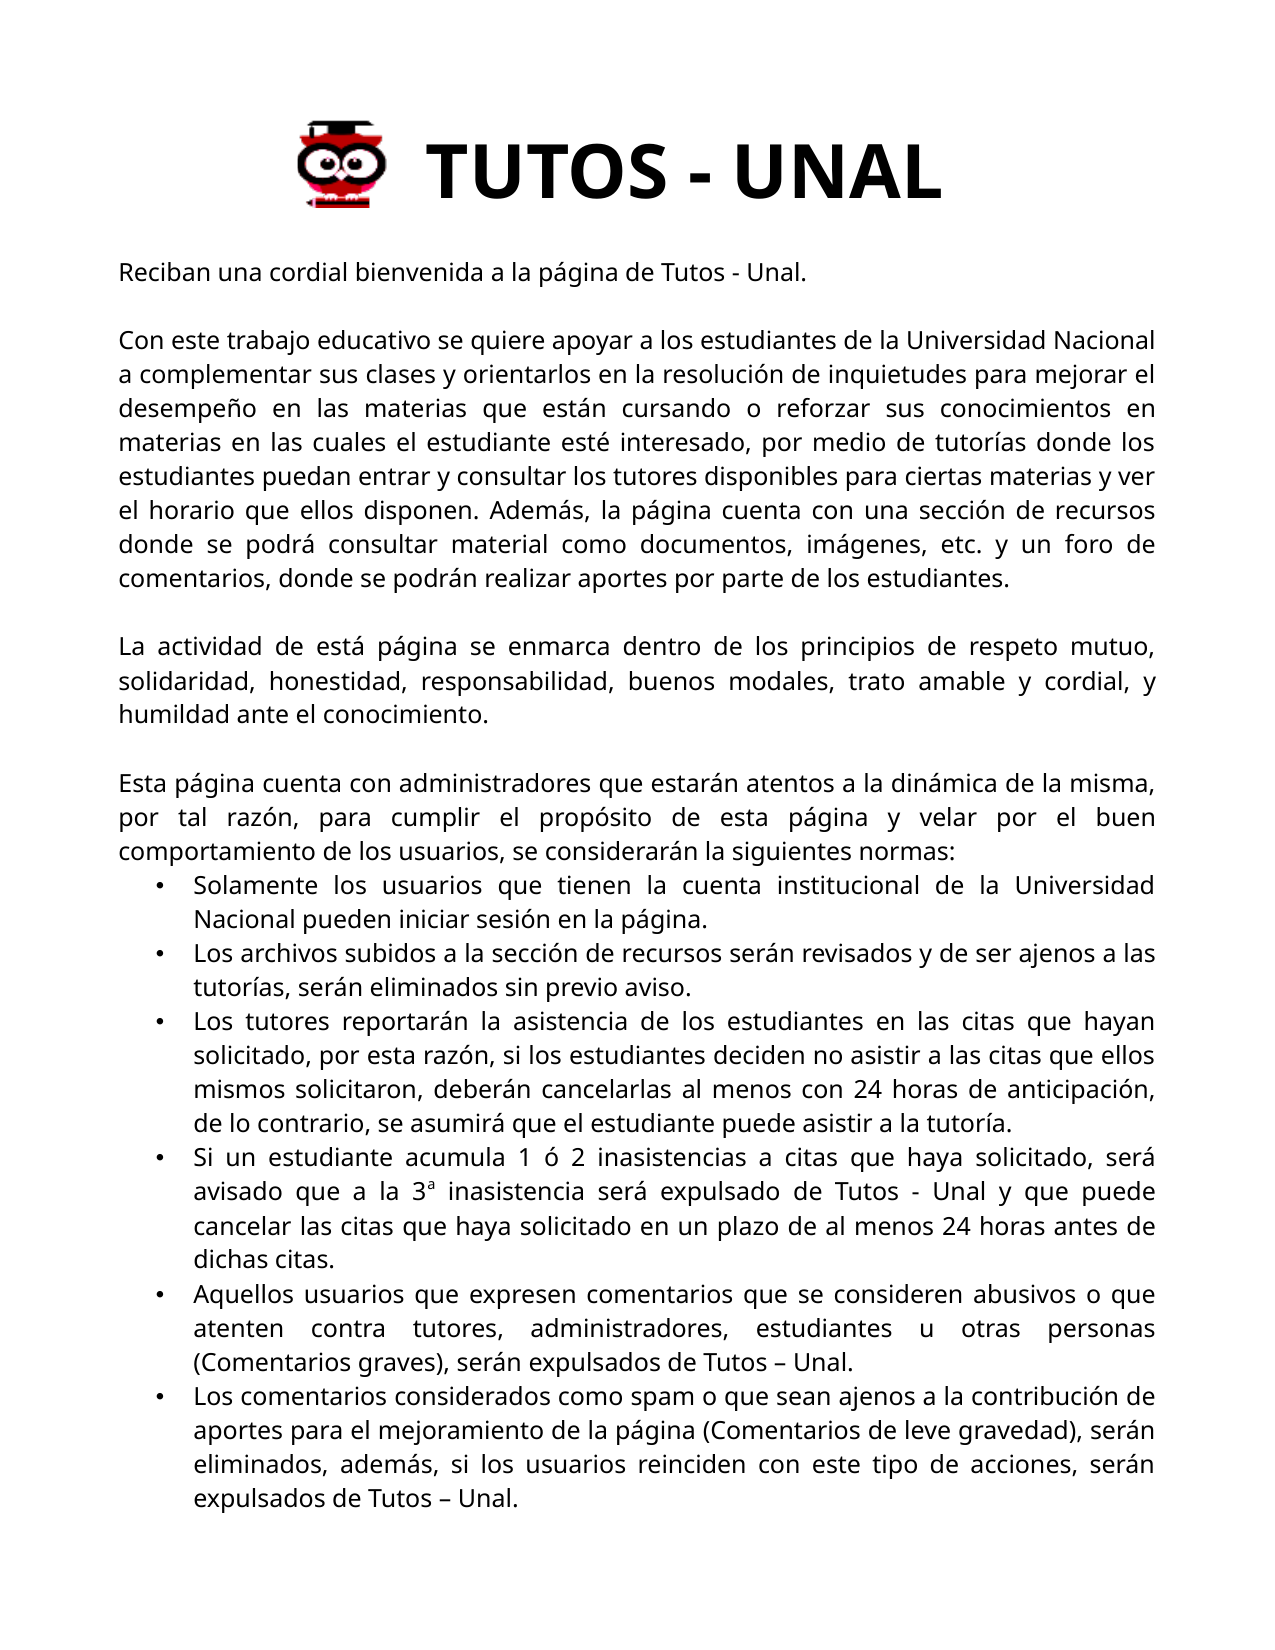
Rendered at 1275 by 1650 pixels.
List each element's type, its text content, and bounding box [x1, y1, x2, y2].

list Los comentarios considerados como spam o que sean ajenos a la contribución de aportes para el mejoramiento de la página (Comentarios de leve gravedad), serán eliminados, además, si los usuarios reinciden con este tipo de acciones, serán expulsados de Tutos – Unal. [156, 1378, 1157, 1515]
list Aquellos usuarios que expresen comentarios que se consideren abusivos o que atenten contra tutores, administradores, estudiantes u otras personas (Comentarios graves), serán expulsados de Tutos – Unal. [156, 1276, 1157, 1378]
text Esta página cuenta con administradores que estarán atentos a la dinámica de la misma, por tal razón, para cumplir el propósito de esta página y velar por el buen comportamiento de los usuarios, se considerarán la siguientes normas: [118, 765, 1157, 867]
text La actividad de está página se enmarca dentro de los principios de respeto mutuo, solidaridad, honestidad, responsabilidad, buenos modales, trato amable y cordial, y humildad ante el conocimiento. [118, 629, 1157, 731]
picture [297, 118, 387, 208]
list Si un estudiante acumula 1 ó 2 inasistencias a citas que haya solicitado, será avisado que a la 3a inasistencia será expulsado de Tutos - Unal y que puede cancelar las citas que haya solicitado en un plazo de al menos 24 horas antes de dichas citas. [156, 1140, 1157, 1276]
list Solamente los usuarios que tienen la cuenta institucional de la Universidad Nacional pueden iniciar sesión en la página. [156, 867, 1157, 936]
text TUTOS - UNAL [118, 118, 1157, 220]
list Los archivos subidos a la sección de recursos serán revisados y de ser ajenos a las tutorías, serán eliminados sin previo aviso. [156, 936, 1157, 1004]
text Con este trabajo educativo se quiere apoyar a los estudiantes de la Universidad Nacional a complementar sus clases y orientarlos en la resolución de inquietudes para mejorar el desempeño en las materias que están cursando o reforzar sus conocimientos en materias en las cuales el estudiante esté interesado, por medio de tutorías donde los estudiantes puedan entrar y consultar los tutores disponibles para ciertas materias y ver el horario que ellos disponen. Además, la página cuenta con una sección de recursos donde se podrá consultar material como documentos, imágenes, etc. y un foro de comentarios, donde se podrán realizar aportes por parte de los estudiantes. [118, 322, 1157, 595]
list Los tutores reportarán la asistencia de los estudiantes en las citas que hayan solicitado, por esta razón, si los estudiantes deciden no asistir a las citas que ellos mismos solicitaron, deberán cancelarlas al menos con 24 horas de anticipación, de lo contrario, se asumirá que el estudiante puede asistir a la tutoría. [156, 1004, 1157, 1140]
text Reciban una cordial bienvenida a la página de Tutos - Unal. [118, 254, 1157, 288]
